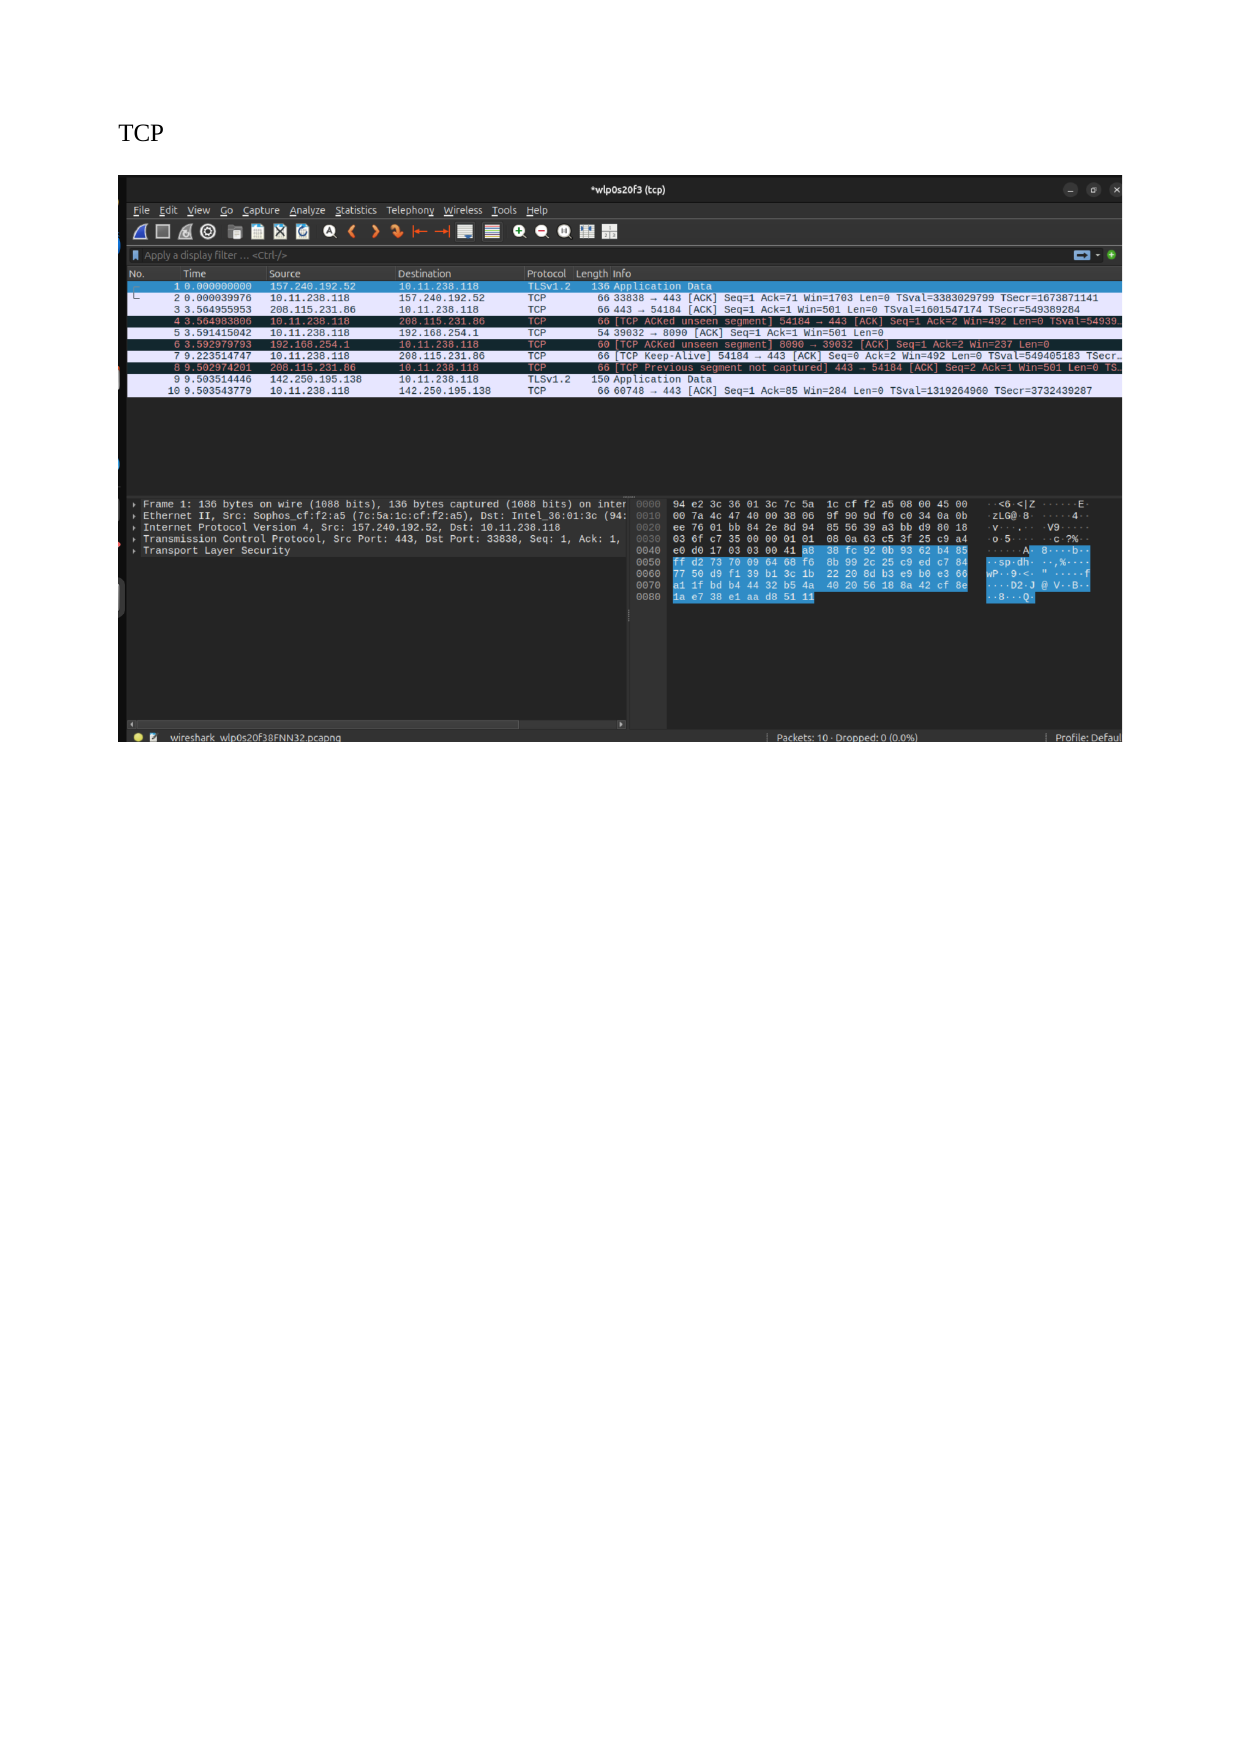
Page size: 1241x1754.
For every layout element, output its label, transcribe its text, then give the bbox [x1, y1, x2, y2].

picture [118, 175, 1123, 742]
text TCP [118, 118, 1122, 147]
